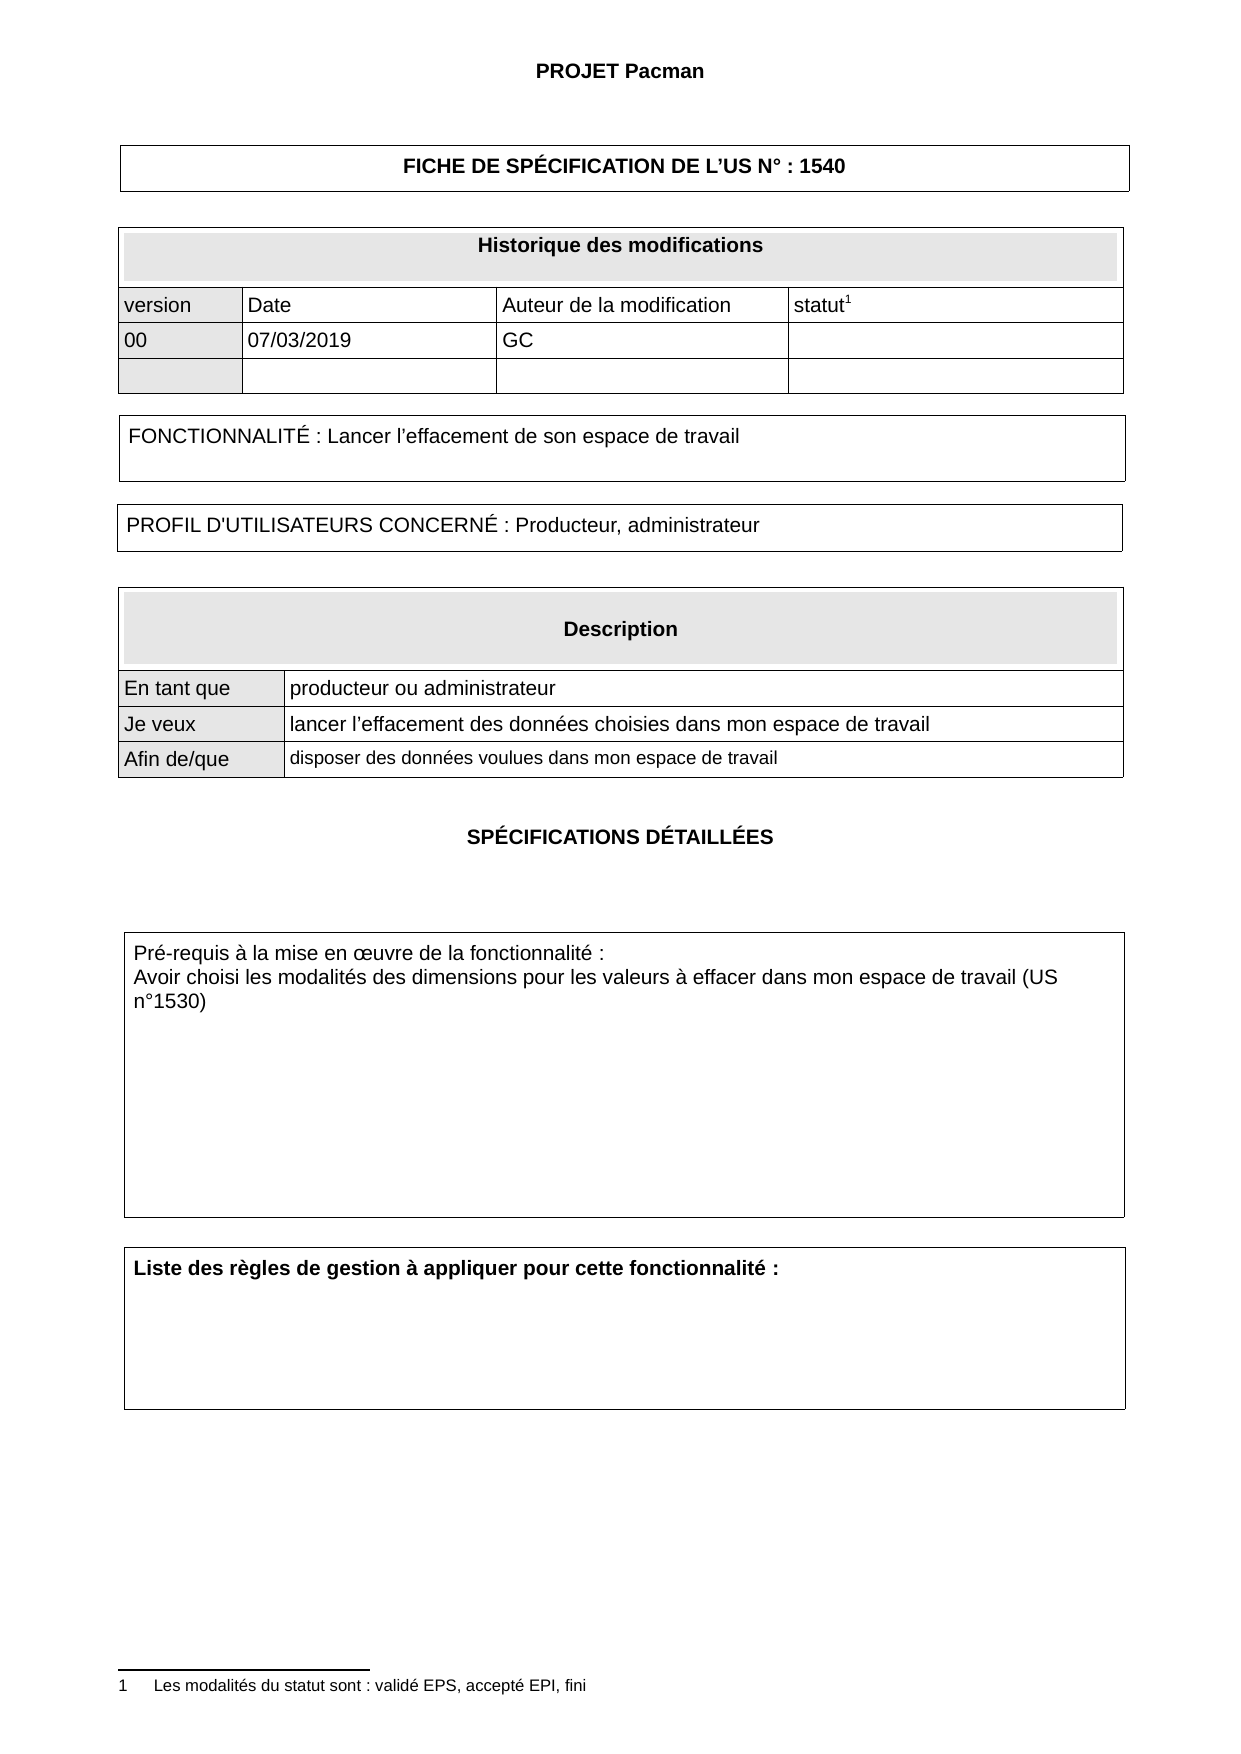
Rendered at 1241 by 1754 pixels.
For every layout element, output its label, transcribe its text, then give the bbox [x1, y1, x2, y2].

table_header Description [119, 588, 1123, 670]
table_cell [497, 359, 788, 393]
text PROFIL D'UTILISATEURS CONCERNÉ : Producteur, administrateur [126, 513, 1113, 537]
text PROJET Pacman [118, 59, 1122, 83]
table_cell 00 [119, 323, 242, 358]
text SPÉCIFICATIONS DÉTAILLÉES [118, 824, 1122, 848]
text FICHE DE SPÉCIFICATION DE L’US N° : 1540 [129, 154, 1120, 178]
table_cell lancer l’effacement des données choisies dans mon espace de travail [285, 707, 1123, 741]
table_cell disposer des données voulues dans mon espace de travail [285, 742, 1123, 777]
table_cell [243, 359, 496, 393]
table_cell GC [497, 323, 788, 358]
table_cell Date [243, 288, 496, 322]
table_header Historique des modifications [119, 228, 1123, 287]
table_cell Auteur de la modification [497, 288, 788, 322]
table_cell Je veux [119, 707, 284, 741]
table_cell En tant que [119, 671, 284, 706]
text FONCTIONNALITÉ : Lancer l’effacement de son espace de travail [128, 424, 1116, 448]
table_cell 07/03/2019 [243, 323, 496, 358]
table_cell statut [789, 288, 1123, 322]
table_cell producteur ou administrateur [285, 671, 1123, 706]
table_cell version [119, 288, 242, 322]
table_cell [119, 359, 242, 393]
text Pré-requis à la mise en œuvre de la fonctionnalité : [133, 941, 1115, 965]
table_cell [789, 359, 1123, 393]
table_cell Afin de/que [119, 742, 284, 777]
text Avoir choisi les modalités des dimensions pour les valeurs à effacer dans mon espace de travail (US n°1530) [133, 965, 1115, 1013]
text Liste des règles de gestion à appliquer pour cette fonctionnalité : [133, 1256, 1116, 1280]
table_cell [789, 323, 1123, 358]
